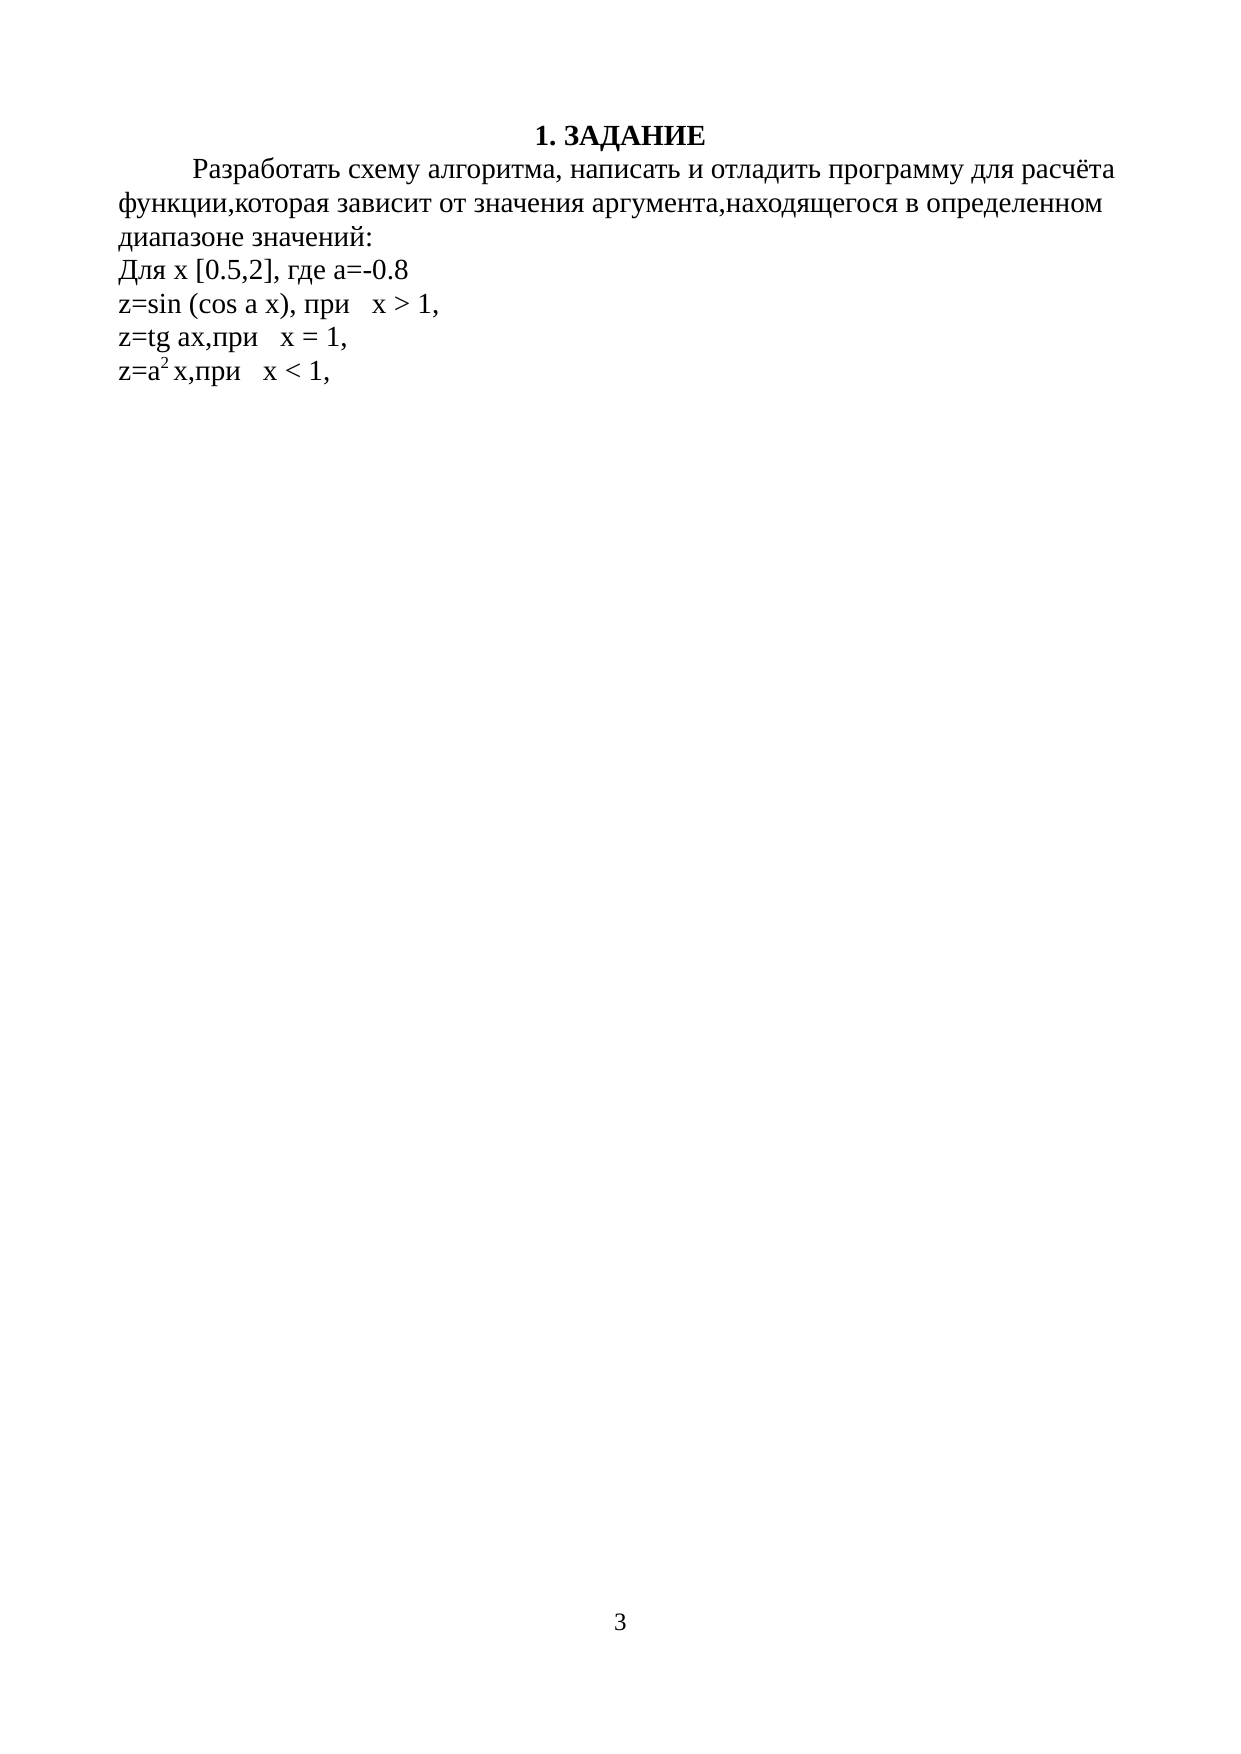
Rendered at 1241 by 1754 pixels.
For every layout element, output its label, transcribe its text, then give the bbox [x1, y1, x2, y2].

text z=sin (cos a x), при x > 1, [118, 286, 1122, 319]
text Для x [0.5,2], где a=-0.8 [118, 252, 1122, 286]
text z=tg ax,при x = 1, [118, 319, 1122, 353]
text Разработать схему алгоритма, написать и отладить программу для расчёта функции,которая зависит от значения аргумента,находящегося в определенном диапазоне значений: [118, 152, 1122, 252]
text z=a2 x,при x < 1, [118, 353, 1122, 386]
subtitle 1. ЗАДАНИЕ [118, 118, 1122, 152]
